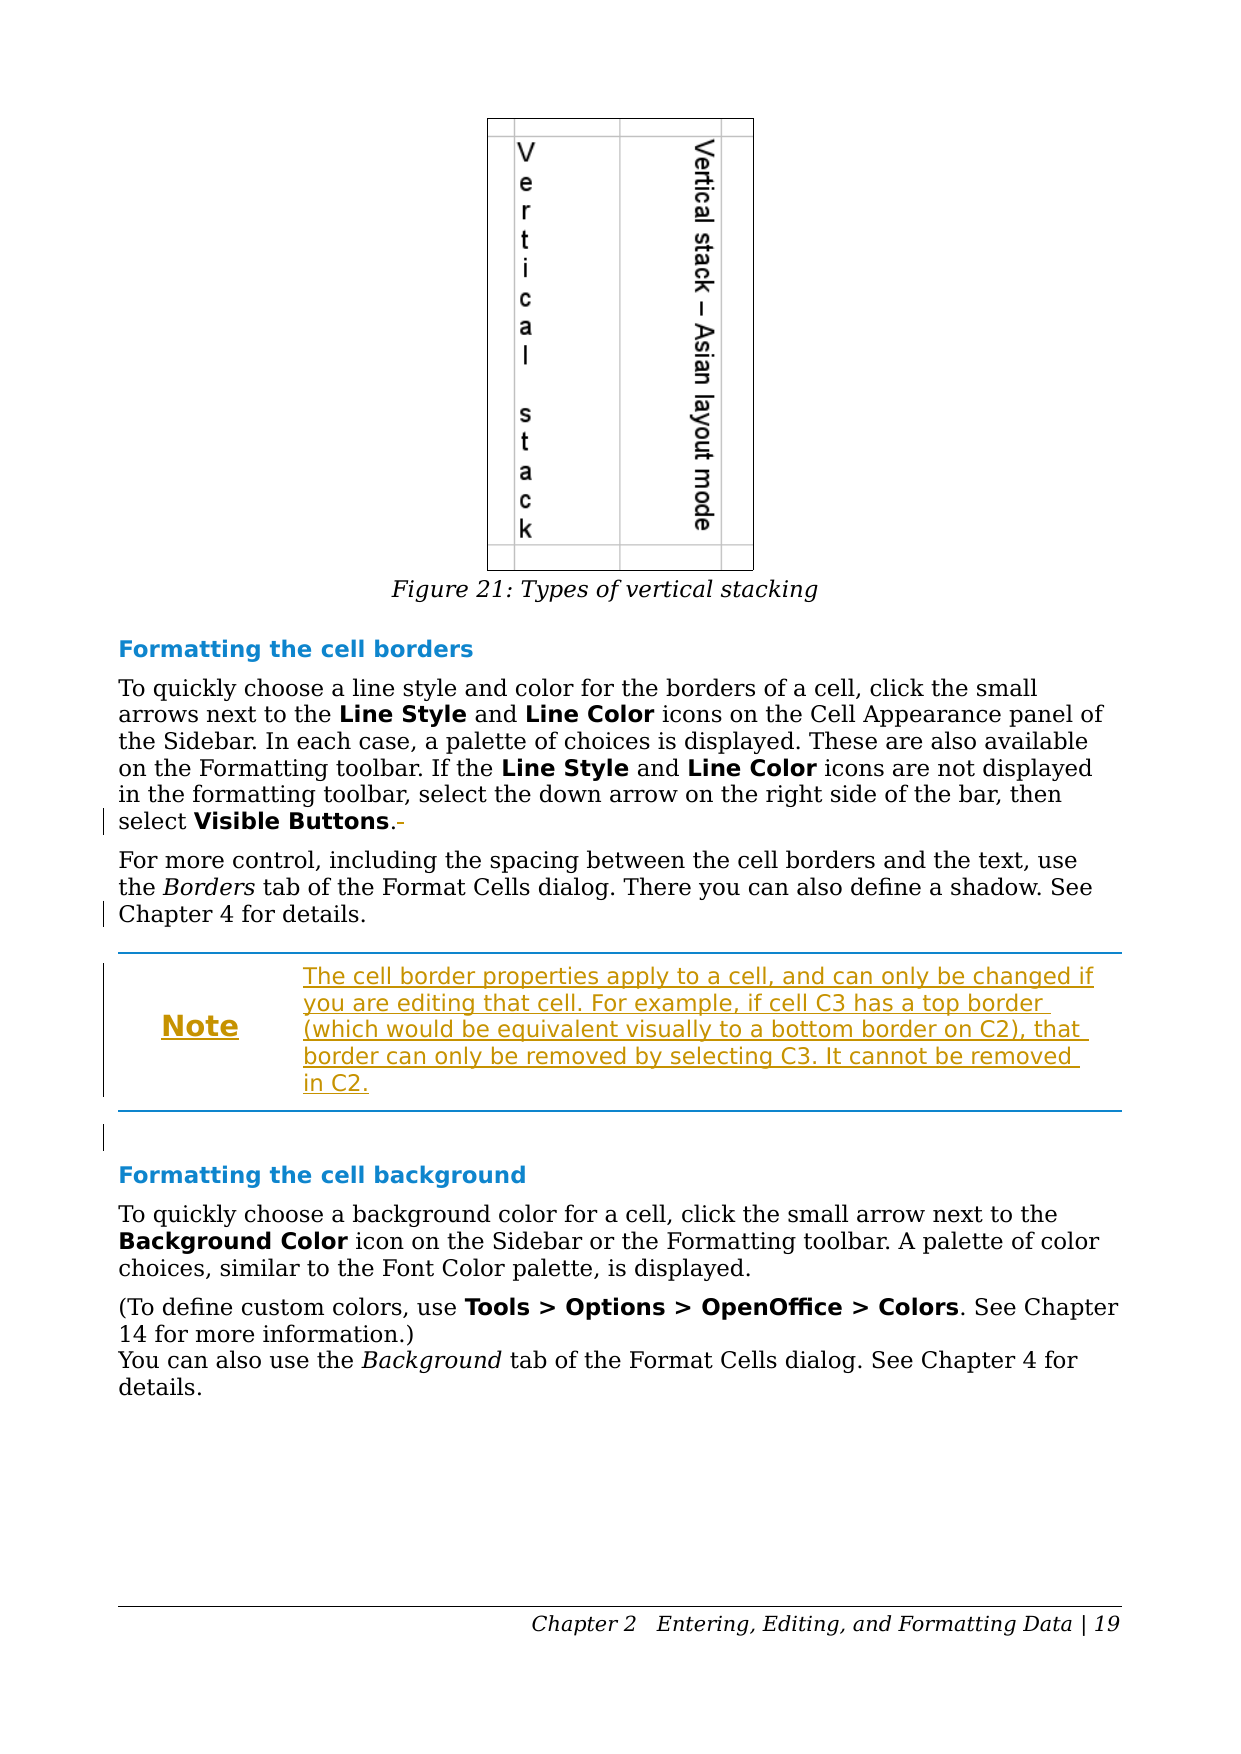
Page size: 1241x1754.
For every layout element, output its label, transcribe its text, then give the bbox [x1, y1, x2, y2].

text For more control, including the spacing between the cell borders and the text, use the Borders tab of the Format Cells dialog. There you can also define a shadow. See Chapter 4 for details. [118, 847, 1122, 927]
text (To define custom colors, use Tools > Options > OpenOffice > Colors. See Chapter 14 for more information.) [118, 1294, 1122, 1347]
text To quickly choose a line style and color for the borders of a cell, click the small arrows next to the Line Style and Line Color icons on the Cell Appearance panel of the Sidebar. In each case, a palette of choices is displayed. These are also available on the Formatting toolbar. If the Line Style and Line Color icons are not displayed in the formatting toolbar, select the down arrow on the right side of the bar, then select Visible Buttons. [118, 675, 1122, 835]
subtitle Formatting the cell background [118, 1162, 1122, 1189]
table_header Note [118, 954, 281, 1109]
table_header The cell border properties apply to a cell, and can only be changed if you are editing that cell. For example, if cell C3 has a top border (which would be equivalent visually to a bottom border on C2), that border can only be removed by selecting C3. It cannot be removed in C2. [281, 954, 1122, 1109]
picture [488, 119, 753, 570]
text Figure 21: Types of vertical stacking [392, 576, 848, 603]
subtitle Formatting the cell borders [118, 636, 1122, 662]
text You can also use the Background tab of the Format Cells dialog. See Chapter 4 for details. [118, 1347, 1122, 1401]
text To quickly choose a background color for a cell, click the small arrow next to the Background Color icon on the Sidebar or the Formatting toolbar. A palette of color choices, similar to the Font Color palette, is displayed. [118, 1202, 1122, 1282]
